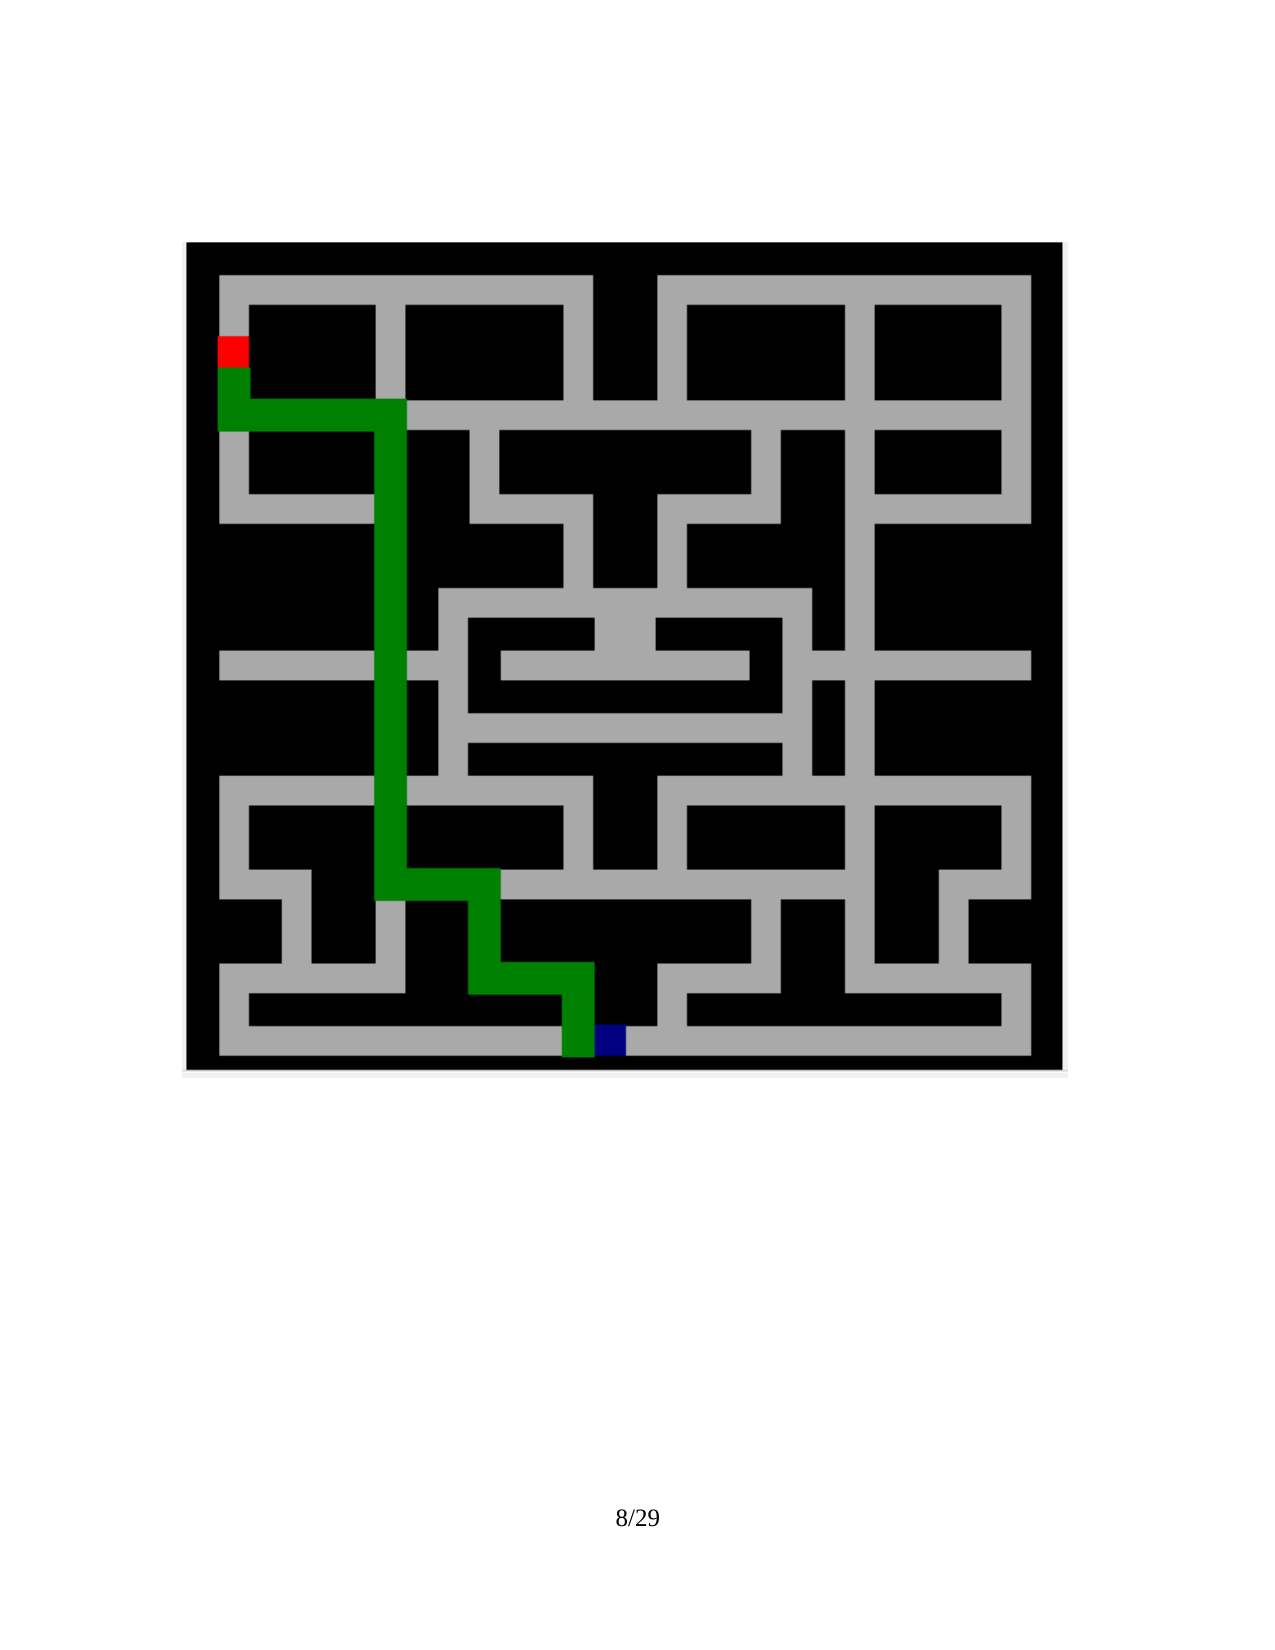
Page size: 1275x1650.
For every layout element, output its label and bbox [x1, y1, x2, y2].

picture [182, 242, 1068, 1078]
